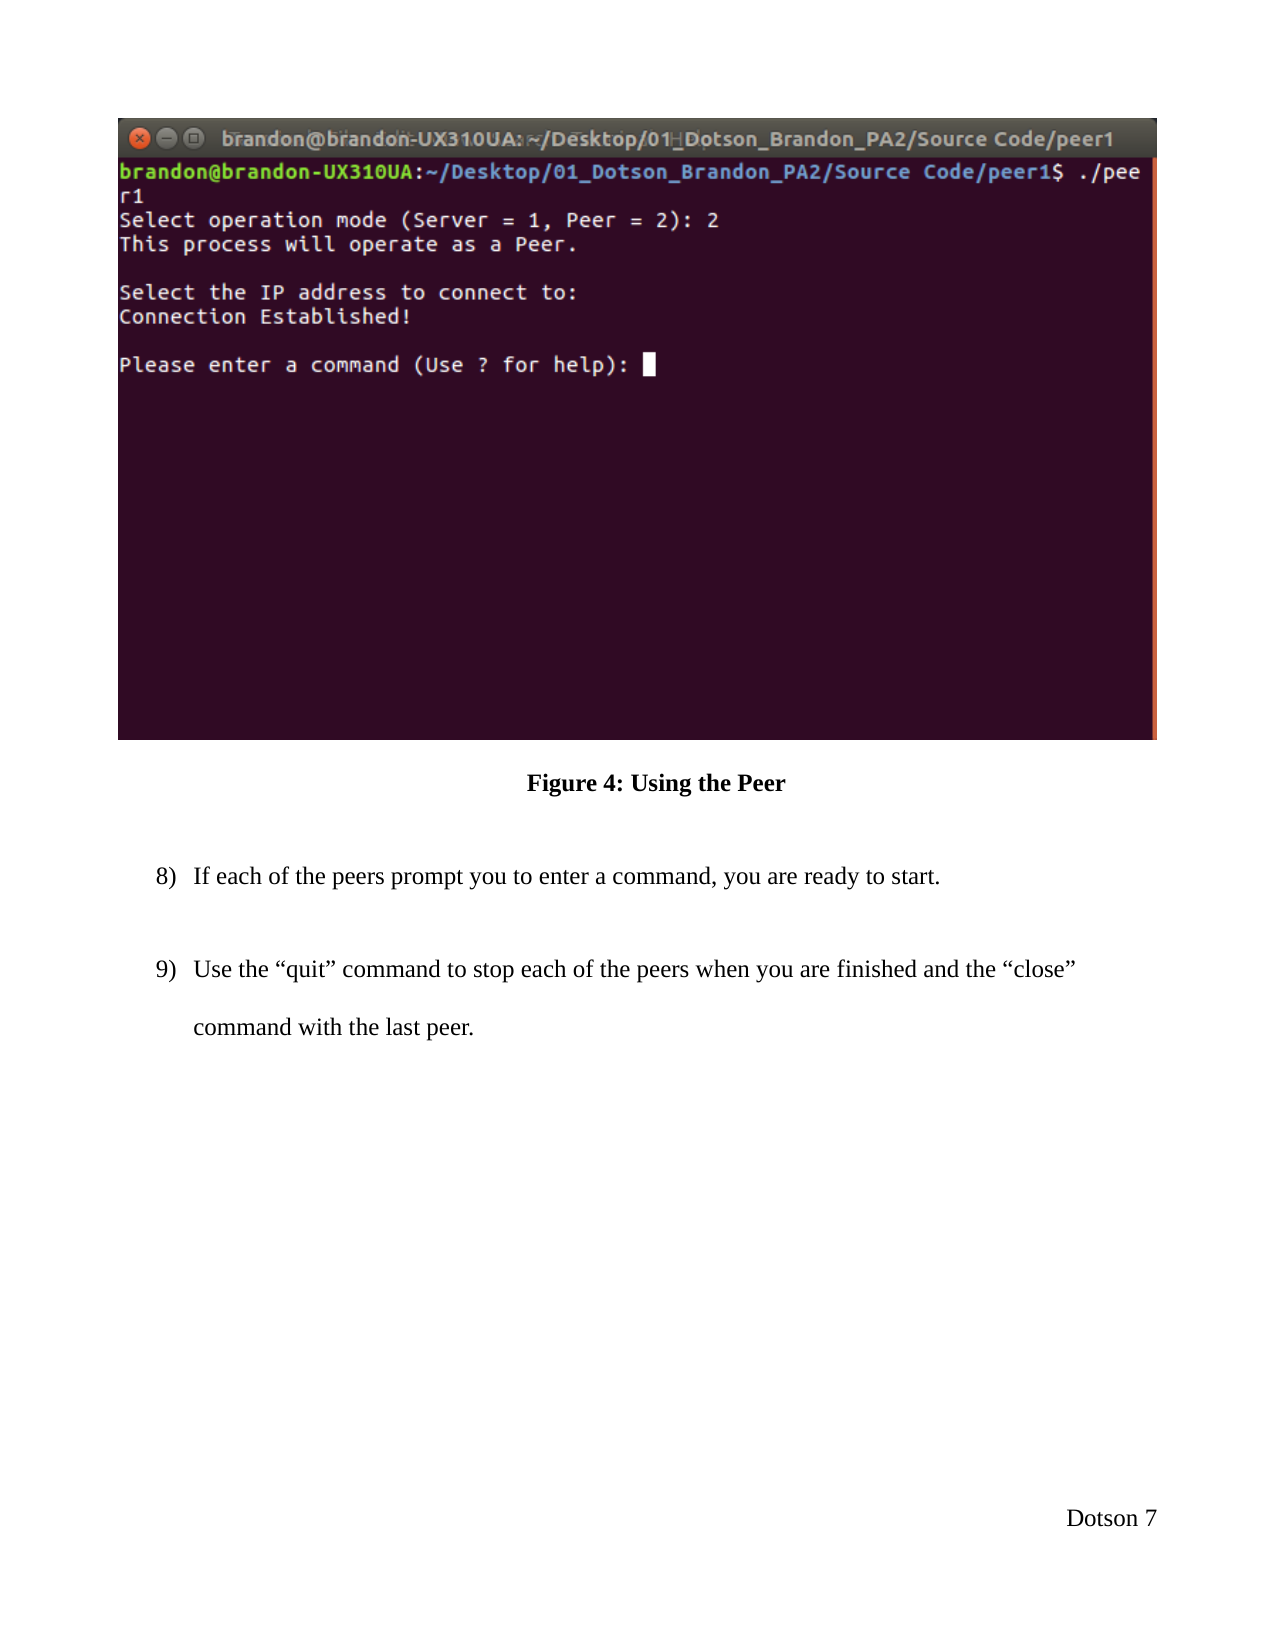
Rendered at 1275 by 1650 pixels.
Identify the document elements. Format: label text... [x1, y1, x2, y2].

list Use the “quit” command to stop each of the peers when you are finished and the “close” command with the last peer. [156, 954, 1157, 1041]
list If each of the peers prompt you to enter a command, you are ready to start. [156, 861, 1157, 890]
picture [118, 118, 1157, 740]
list Figure 4: Using the Peer [118, 740, 1157, 797]
